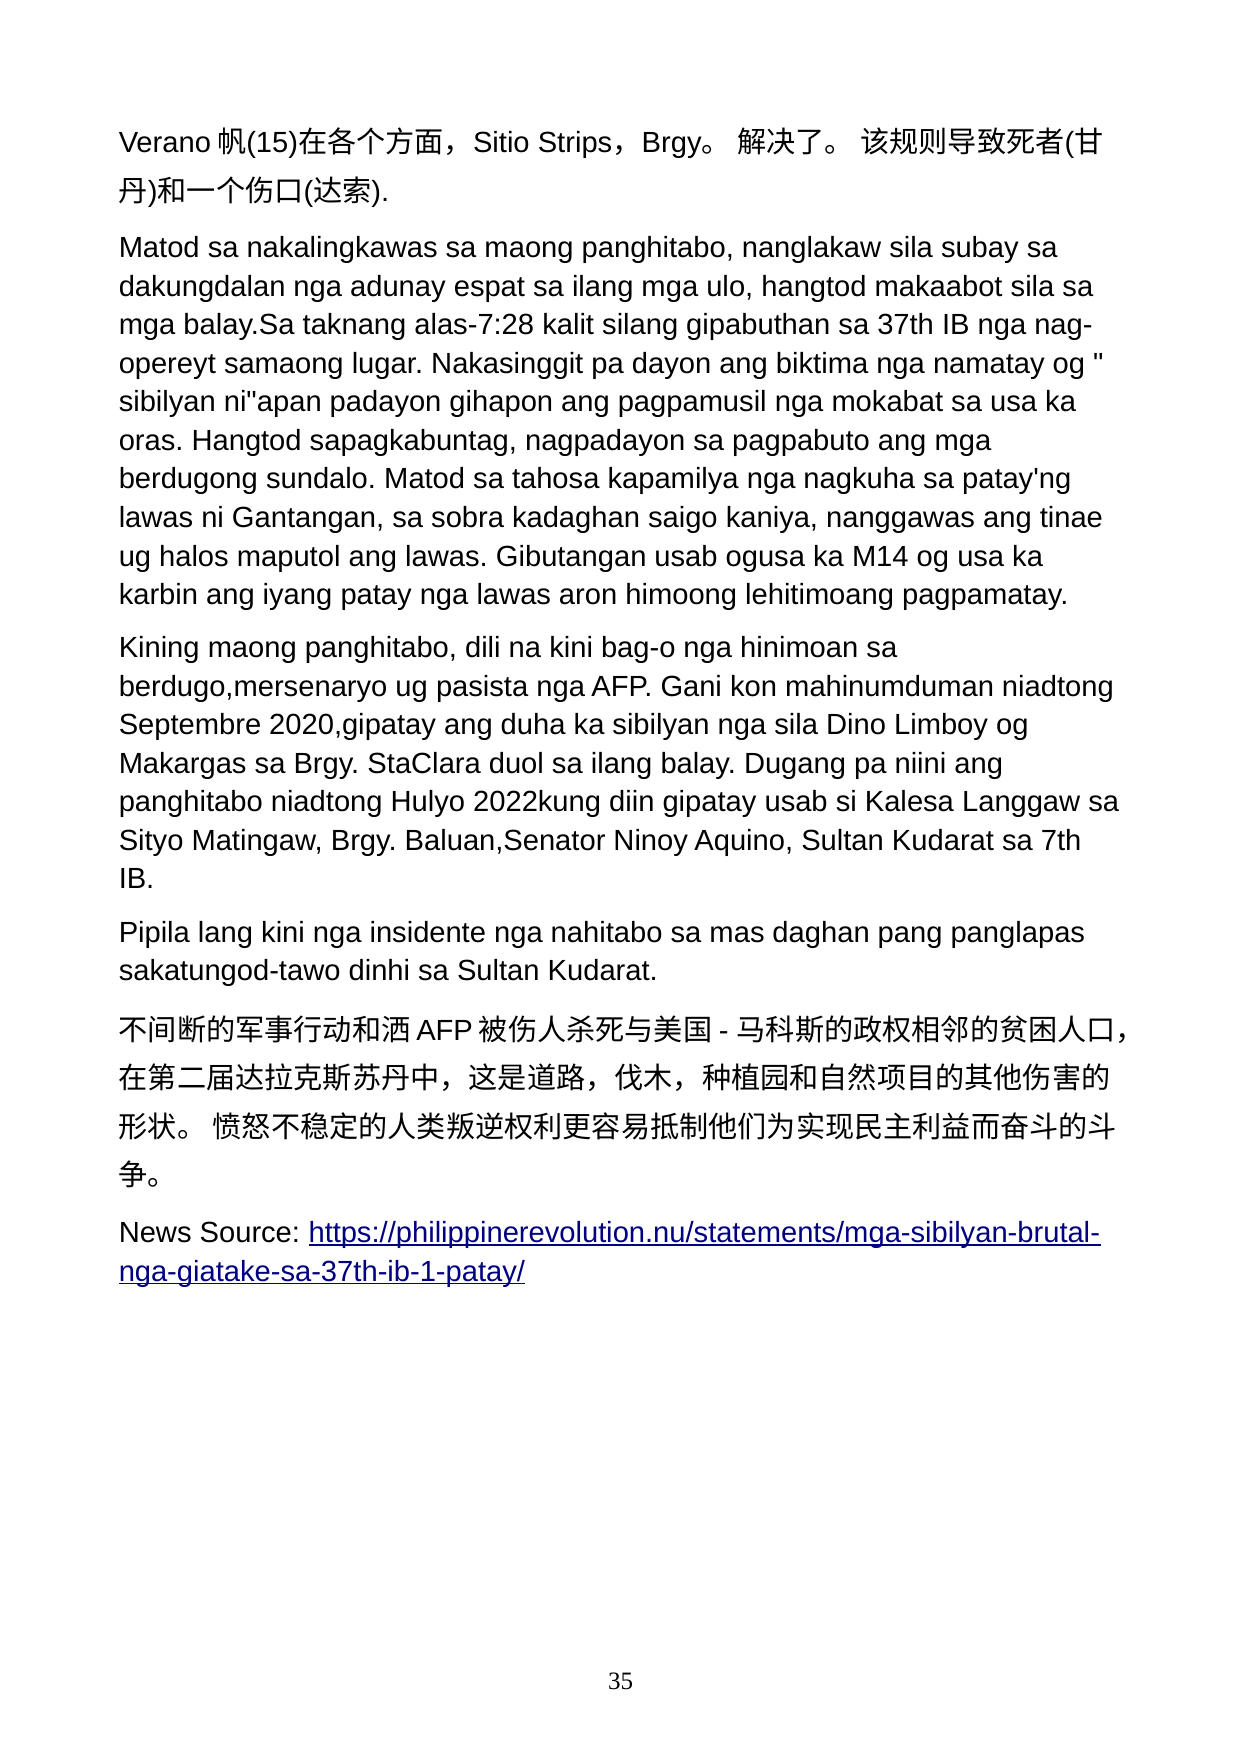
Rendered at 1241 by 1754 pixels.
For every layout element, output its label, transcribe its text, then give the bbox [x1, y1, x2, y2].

text 不间断的军事行动和洒AFP被伤人杀死与美国 - 马科斯的政权相邻的贫困人口，在第二届达拉克斯苏丹中，这是道路，伐木，种植园和自然项目的其他伤害的形状。 愤怒不稳定的人类叛逆权利更容易抵制他们为实现民主利益而奋斗的斗争。 [118, 1006, 1122, 1194]
text Kining maong panghitabo, dili na kini bag-o nga hinimoan sa berdugo,mersenaryo ug pasista nga AFP. Gani kon mahinumduman niadtong Septembre 2020,gipatay ang duha ka sibilyan nga sila Dino Limboy og Makargas sa Brgy. StaClara duol sa ilang balay. Dugang pa niini ang panghitabo niadtong Hulyo 2022kung diin gipatay usab si Kalesa Langgaw sa Sityo Matingaw, Brgy. Baluan,Senator Ninoy Aquino, Sultan Kudarat sa 7th IB. [118, 630, 1122, 895]
text Pipila lang kini nga insidente nga nahitabo sa mas daghan pang panglapas sakatungod-tawo dinhi sa Sultan Kudarat. [118, 914, 1122, 987]
text News Source: https://philippinerevolution.nu/statements/mga-sibilyan-brutal-nga-giatake-sa-37th-ib-1-patay/ [118, 1215, 1122, 1287]
text Matod sa nakalingkawas sa maong panghitabo, nanglakaw sila subay sa dakungdalan nga adunay espat sa ilang mga ulo, hangtod makaabot sila sa mga balay.Sa taknang alas-7:28 kalit silang gipabuthan sa 37th IB nga nag-opereyt samaong lugar. Nakasinggit pa dayon ang biktima nga namatay og " sibilyan ni"apan padayon gihapon ang pagpamusil nga mokabat sa usa ka oras. Hangtod sapagkabuntag, nagpadayon sa pagpabuto ang mga berdugong sundalo. Matod sa tahosa kapamilya nga nagkuha sa patay'ng lawas ni Gantangan, sa sobra kadaghan saigo kaniya, nanggawas ang tinae ug halos maputol ang lawas. Gibutangan usab ogusa ka M14 og usa ka karbin ang iyang patay nga lawas aron himoong lehitimoang pagpamatay. [118, 230, 1122, 611]
text Verano帆(15)在各个方面，Sitio Strips，Brgy。 解决了。 该规则导致死者(甘丹)和一个伤口(达索). [118, 118, 1122, 209]
